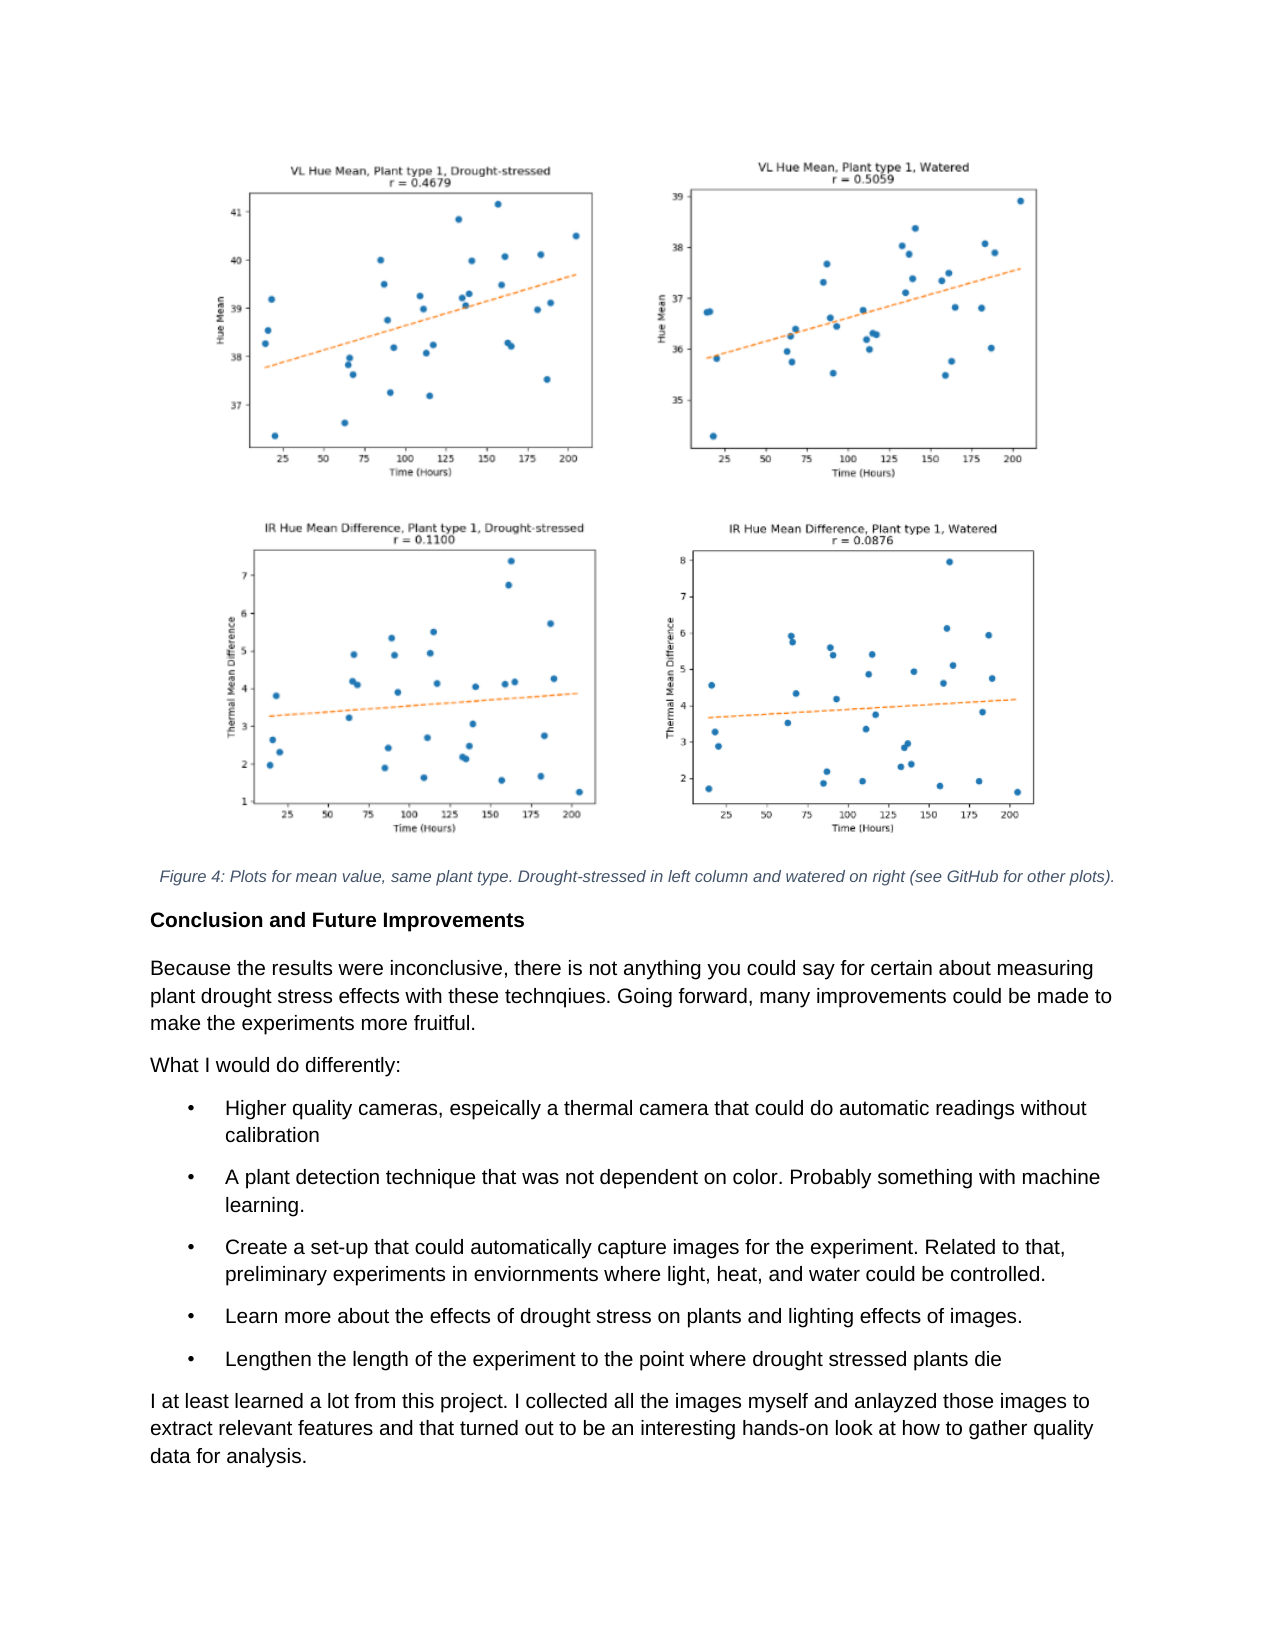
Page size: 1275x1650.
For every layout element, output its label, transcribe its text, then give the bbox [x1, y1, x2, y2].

list A plant detection technique that was not dependent on color. Probably something with machine learning. [187, 1165, 1125, 1217]
text Figure 4: Plots for mean value, same plant type. Drought-stressed in left column and watered on right (see GitHub for other plots). [150, 866, 1125, 886]
picture [199, 511, 1077, 840]
list Lengthen the length of the experiment to the point where drought stressed plants die [187, 1347, 1125, 1371]
list Higher quality cameras, espeically a thermal camera that could do automatic readings without calibration [187, 1095, 1125, 1147]
list Create a set-up that could automatically capture images for the experiment. Related to that, preliminary experiments in enviornments where light, heat, and water could be controlled. [187, 1235, 1125, 1286]
picture [194, 150, 1081, 485]
text Conclusion and Future Improvements [150, 908, 1125, 932]
text What I would do differently: [150, 1053, 1125, 1077]
text Because the results were inconclusive, there is not anything you could say for certain about measuring plant drought stress effects with these technqiues. Going forward, many improvements could be made to make the experiments more fruitful. [150, 956, 1125, 1035]
list Learn more about the effects of drought stress on plants and lighting effects of images. [187, 1304, 1125, 1328]
text I at least learned a lot from this project. I collected all the images myself and anlayzed those images to extract relevant features and that turned out to be an interesting hands-on look at how to gather quality data for analysis. [150, 1389, 1125, 1468]
